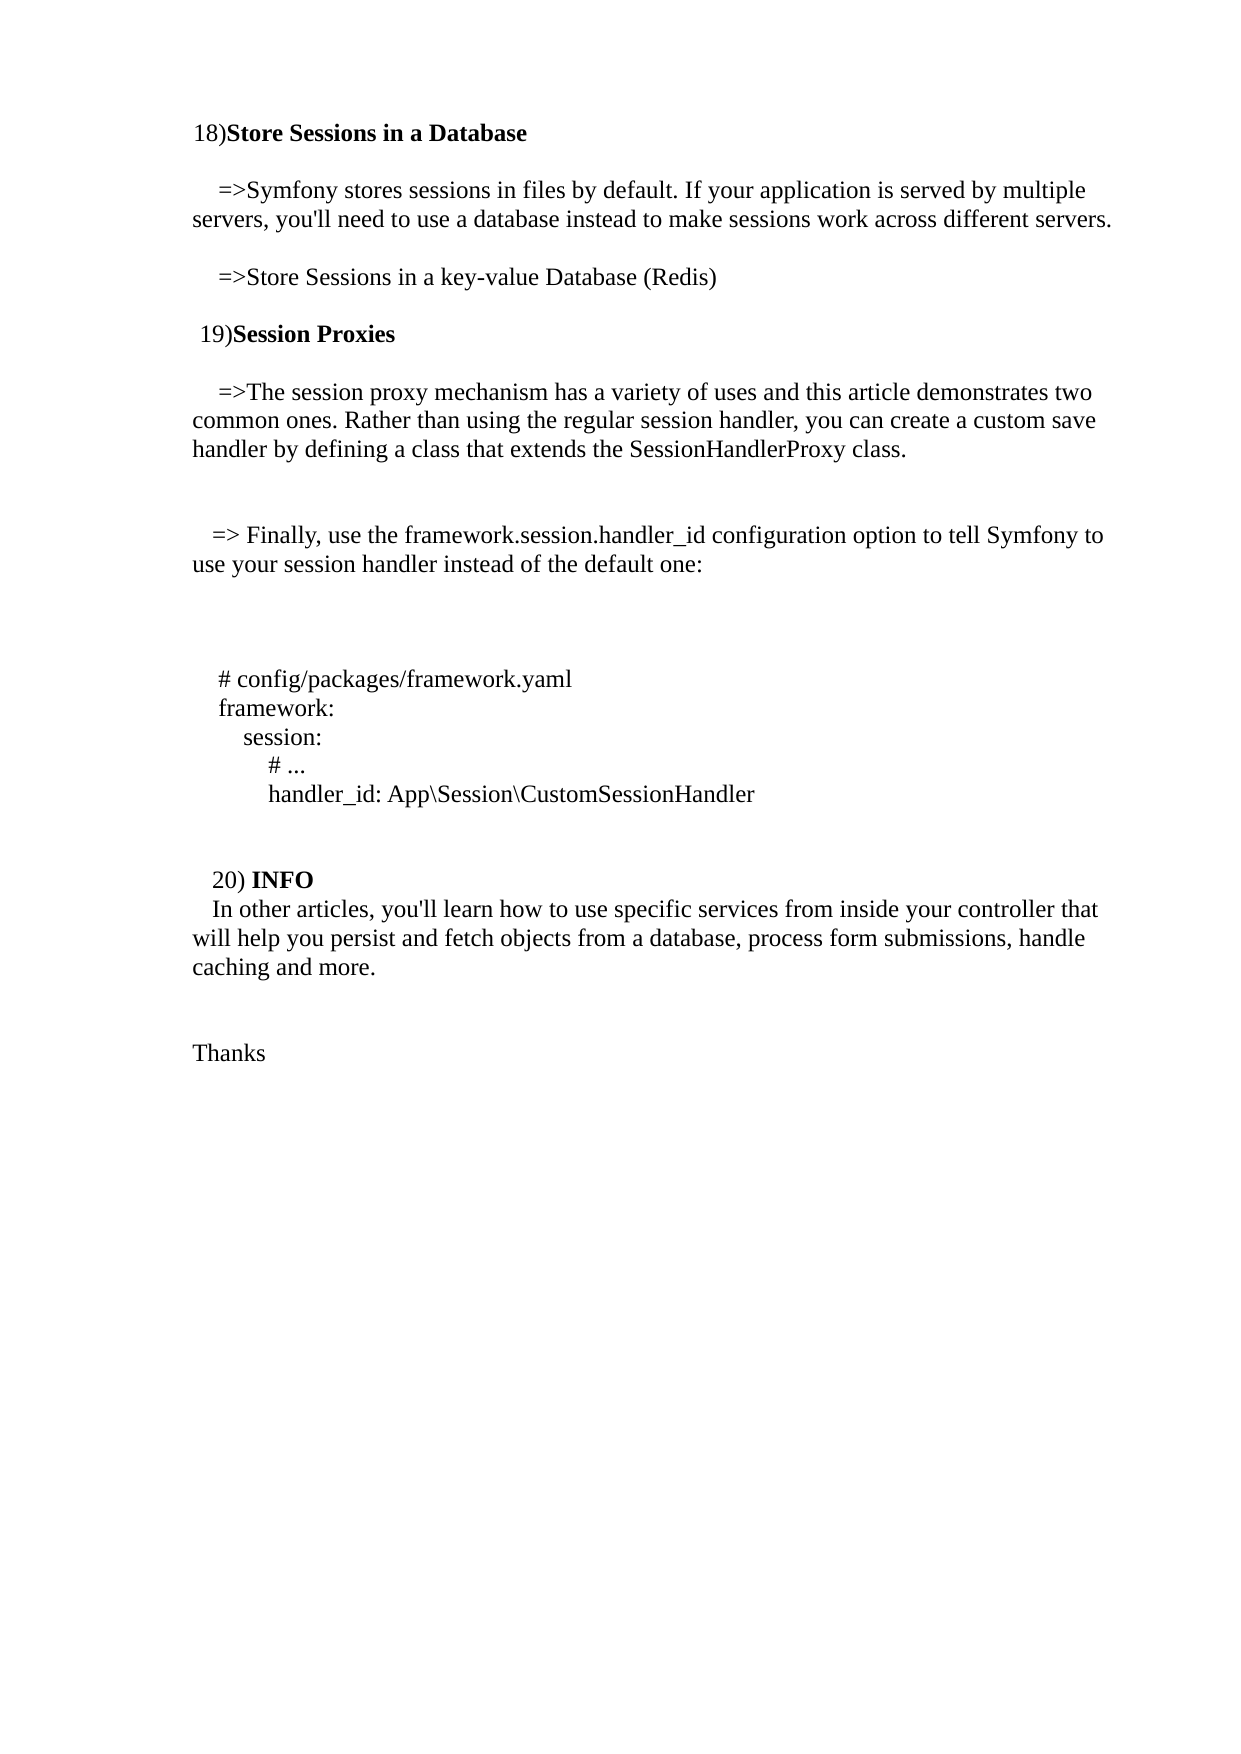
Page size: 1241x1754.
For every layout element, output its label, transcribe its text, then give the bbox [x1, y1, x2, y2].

text 18)Store Sessions in a Database [118, 118, 1122, 147]
text =>The session proxy mechanism has a variety of uses and this article demonstrates two common ones. Rather than using the regular session handler, you can create a custom save handler by defining a class that extends the SessionHandlerProxy class. [118, 377, 1122, 463]
text 19)Session Proxies [118, 319, 1122, 348]
text Thanks [118, 1038, 1122, 1067]
text session: [118, 722, 1122, 751]
text handler_id: App\Session\CustomSessionHandler [118, 779, 1122, 808]
text # config/packages/framework.yaml [118, 664, 1122, 693]
text =>Store Sessions in a key-value Database (Redis) [118, 262, 1122, 291]
text # ... [118, 751, 1122, 779]
text framework: [118, 693, 1122, 722]
text 20) INFO [118, 866, 1122, 894]
text In other articles, you'll learn how to use specific services from inside your controller that will help you persist and fetch objects from a database, process form submissions, handle caching and more. [118, 894, 1122, 981]
text => Finally, use the framework.session.handler_id configuration option to tell Symfony to use your session handler instead of the default one: [118, 521, 1122, 578]
text =>Symfony stores sessions in files by default. If your application is served by multiple servers, you'll need to use a database instead to make sessions work across different servers. [118, 176, 1122, 233]
